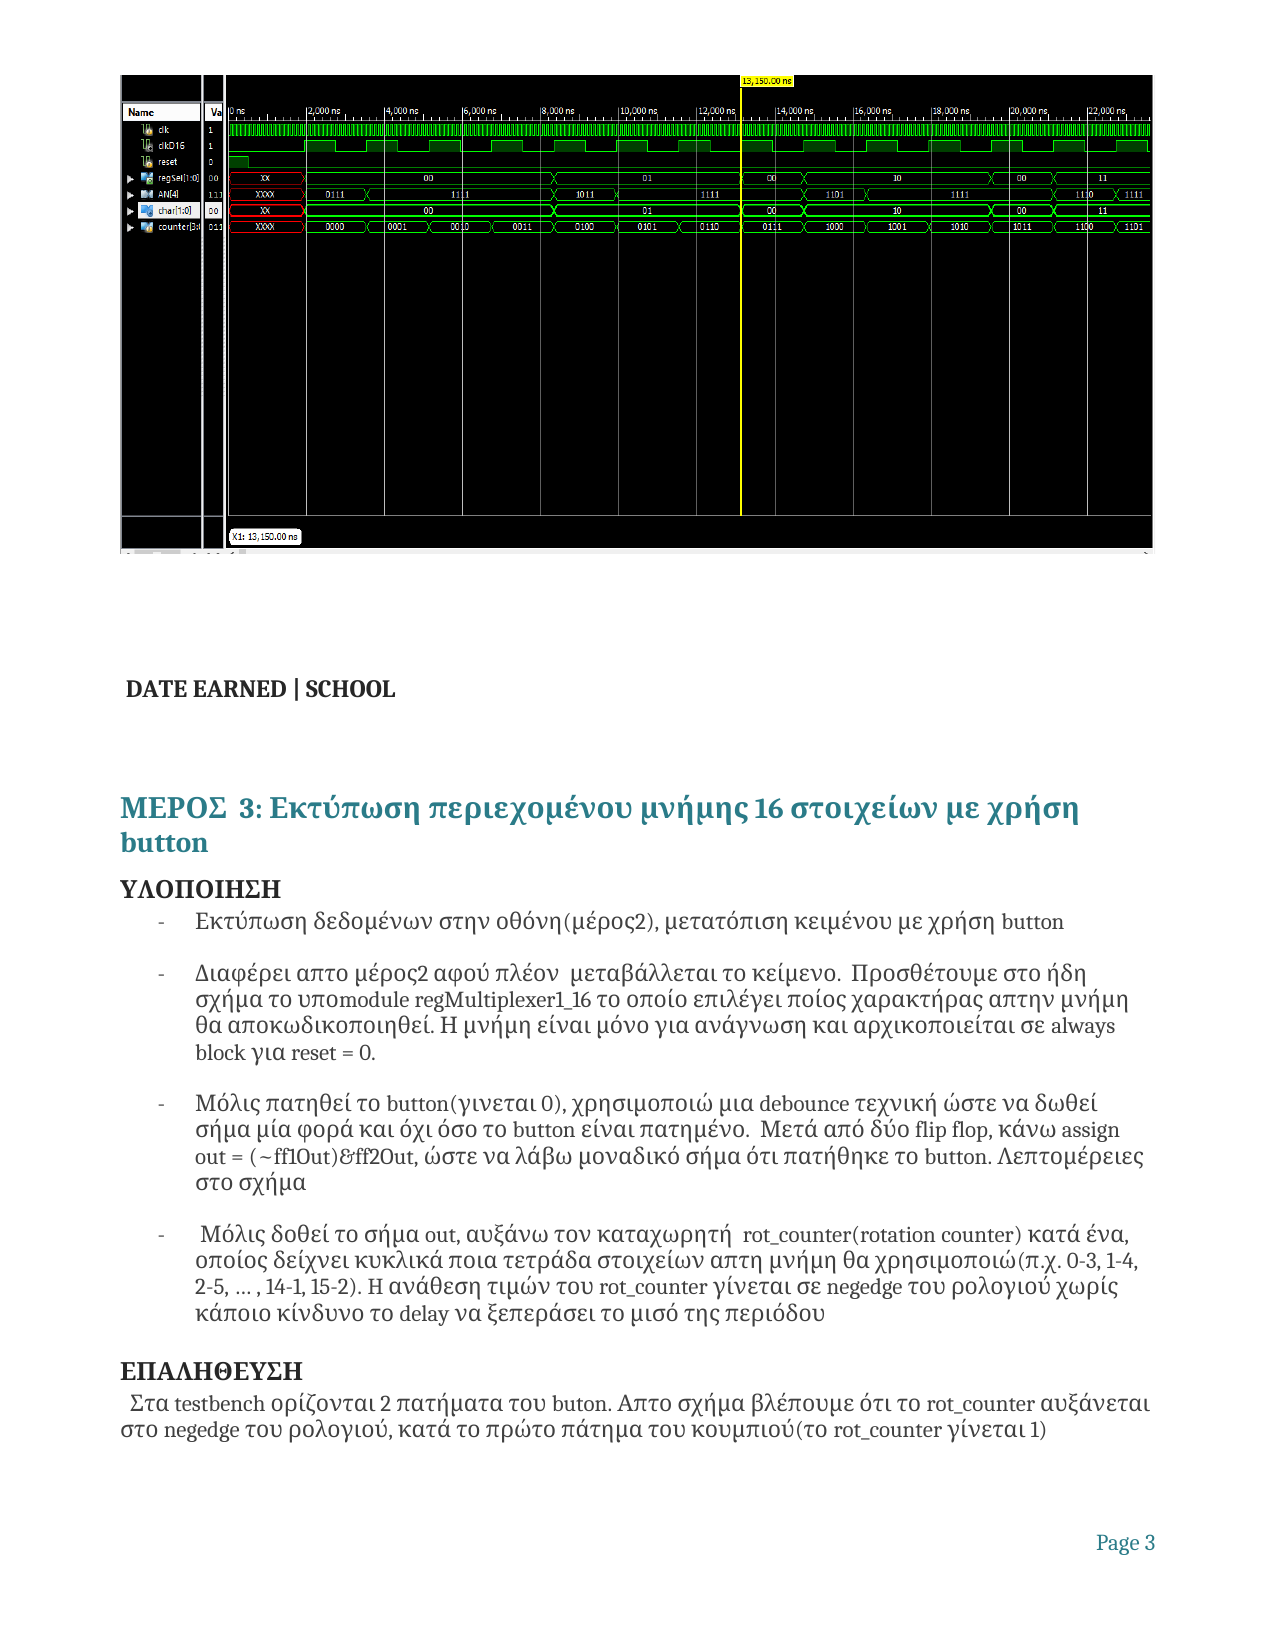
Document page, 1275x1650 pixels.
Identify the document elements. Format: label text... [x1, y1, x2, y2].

list Μόλις πατηθεί το button(γινεται 0), χρησιμοποιώ μια debounce τεχνική ώστε να δωθεί σήμα μία φορά και όχι όσο το button είναι πατημένο. Μετά από δύο flip flop, κάνω assign out = (~ff1Out)&ff2Out, ώστε να λάβω μοναδικό σήμα ότι πατήθηκε το button. Λεπτομέρειες στο σχήμα [157, 1091, 1155, 1196]
list Εκτύπωση δεδομένων στην οθόνη(μέρος2), μετατόπιση κειμένου με χρήση button [157, 909, 1155, 936]
text Στα testbench ορίζονται 2 πατήματα του buton. Απτο σχήμα βλέπουμε ότι το rot_counter αυξάνεται στο negedge του ρολογιού, κατά το πρώτο πάτημα του κουμπιού(το rot_counter γίνεται 1) [120, 1391, 1155, 1444]
subtitle Date Earned | School [120, 675, 1155, 704]
subtitle ΥΛΟΠΟΙΗΣΗ [120, 876, 1155, 905]
subtitle ΜΕΡΟΣ 3: Εκτύπωση περιεχομένου μνήμης 16 στοιχείων με χρήση button [120, 792, 1155, 859]
list Διαφέρει απτο μέρος2 αφού πλέον μεταβάλλεται το κείμενο. Προσθέτουμε στο ήδη σχήμα το υποmodule regMultiplexer1_16 το οποίο επιλέγει ποίος χαρακτήρας απτην μνήμη θα αποκωδικοποιηθεί. Η μνήμη είναι μόνο για ανάγνωση και αρχικοποιείται σε always block για reset = 0. [157, 961, 1155, 1066]
list Μόλις δοθεί το σήμα out, αυξάνω τον καταχωρητή rot_counter(rotation counter) κατά ένα, οποίος δείχνει κυκλικά ποια τετράδα στοιχείων απτη μνήμη θα χρησιμοποιώ(π.χ. 0-3, 1-4, 2-5, … , 14-1, 15-2). H ανάθεση τιμών του rot_counter γίνεται σε negedge του ρολογιού χωρίς κάποιο κίνδυνο το delay να ξεπεράσει το μισό της περιόδου [157, 1221, 1155, 1327]
subtitle επαληθευση [120, 1358, 1155, 1387]
